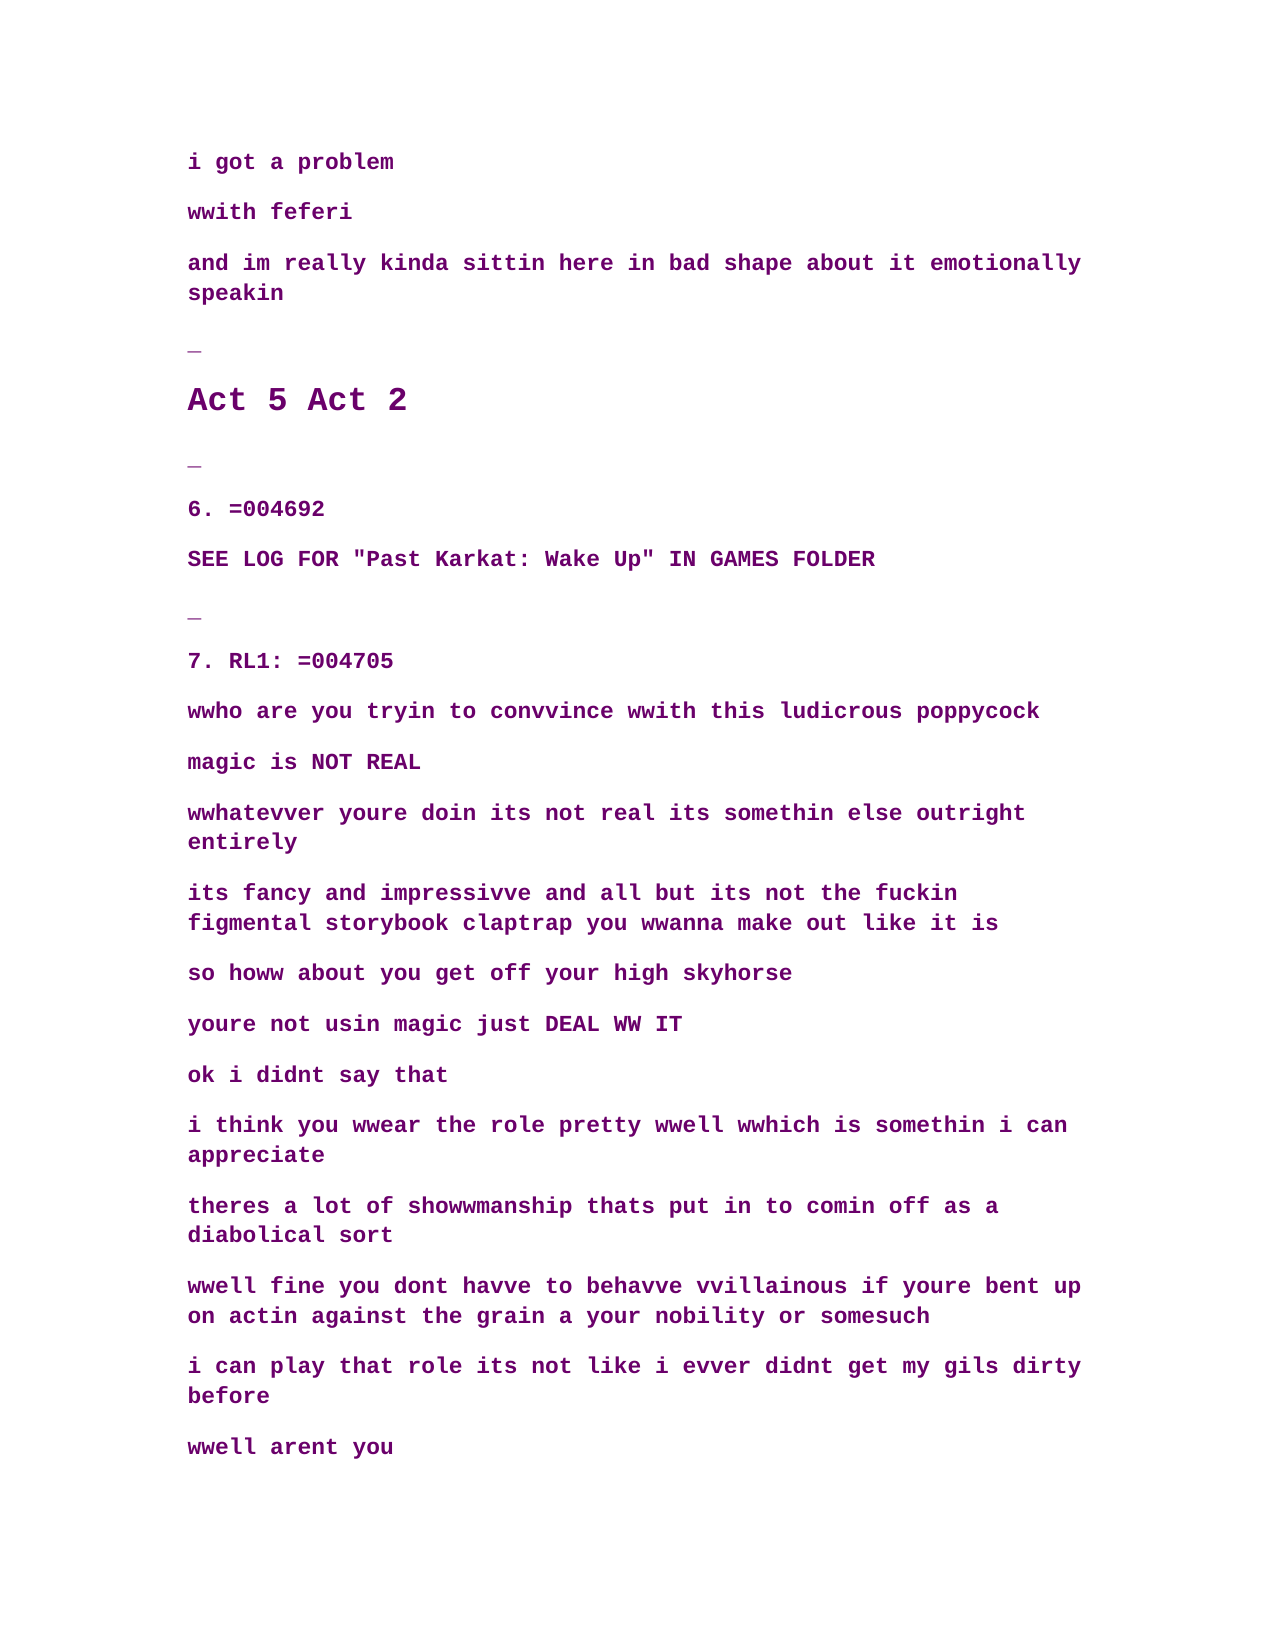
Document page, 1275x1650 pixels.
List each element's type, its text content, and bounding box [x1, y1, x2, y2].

text wwell fine you dont havve to behavve vvillainous if youre bent up on actin against the grain a your nobility or somesuch [187, 1274, 1087, 1330]
text _ [187, 598, 1087, 624]
text Act 5 Act 2 [187, 382, 1087, 420]
text wwell arent you [187, 1435, 1087, 1461]
text SEE LOG FOR "Past Karkat: Wake Up" IN GAMES FOLDER [187, 548, 1087, 574]
text wwho are you tryin to convvince wwith this ludicrous poppycock [187, 700, 1087, 726]
text youre not usin magic just DEAL WW IT [187, 1012, 1087, 1038]
text 7. RL1: =004705 [187, 649, 1087, 675]
text its fancy and impressivve and all but its not the fuckin figmental storybook claptrap you wwanna make out like it is [187, 881, 1087, 937]
text i think you wwear the role pretty wwell wwhich is somethin i can appreciate [187, 1114, 1087, 1169]
text so howw about you get off your high skyhorse [187, 962, 1087, 988]
text wwhatevver youre doin its not real its somethin else outright entirely [187, 801, 1087, 857]
text magic is NOT REAL [187, 750, 1087, 776]
text and im really kinda sittin here in bad shape about it emotionally speakin [187, 251, 1087, 307]
text 6. =004692 [187, 497, 1087, 523]
text _ [187, 332, 1087, 358]
text wwith feferi [187, 201, 1087, 227]
text i can play that role its not like i evver didnt get my gils dirty before [187, 1355, 1087, 1411]
text _ [187, 447, 1087, 472]
text ok i didnt say that [187, 1063, 1087, 1089]
text theres a lot of showwmanship thats put in to comin off as a diabolical sort [187, 1194, 1087, 1250]
text i got a problem [187, 150, 1087, 176]
